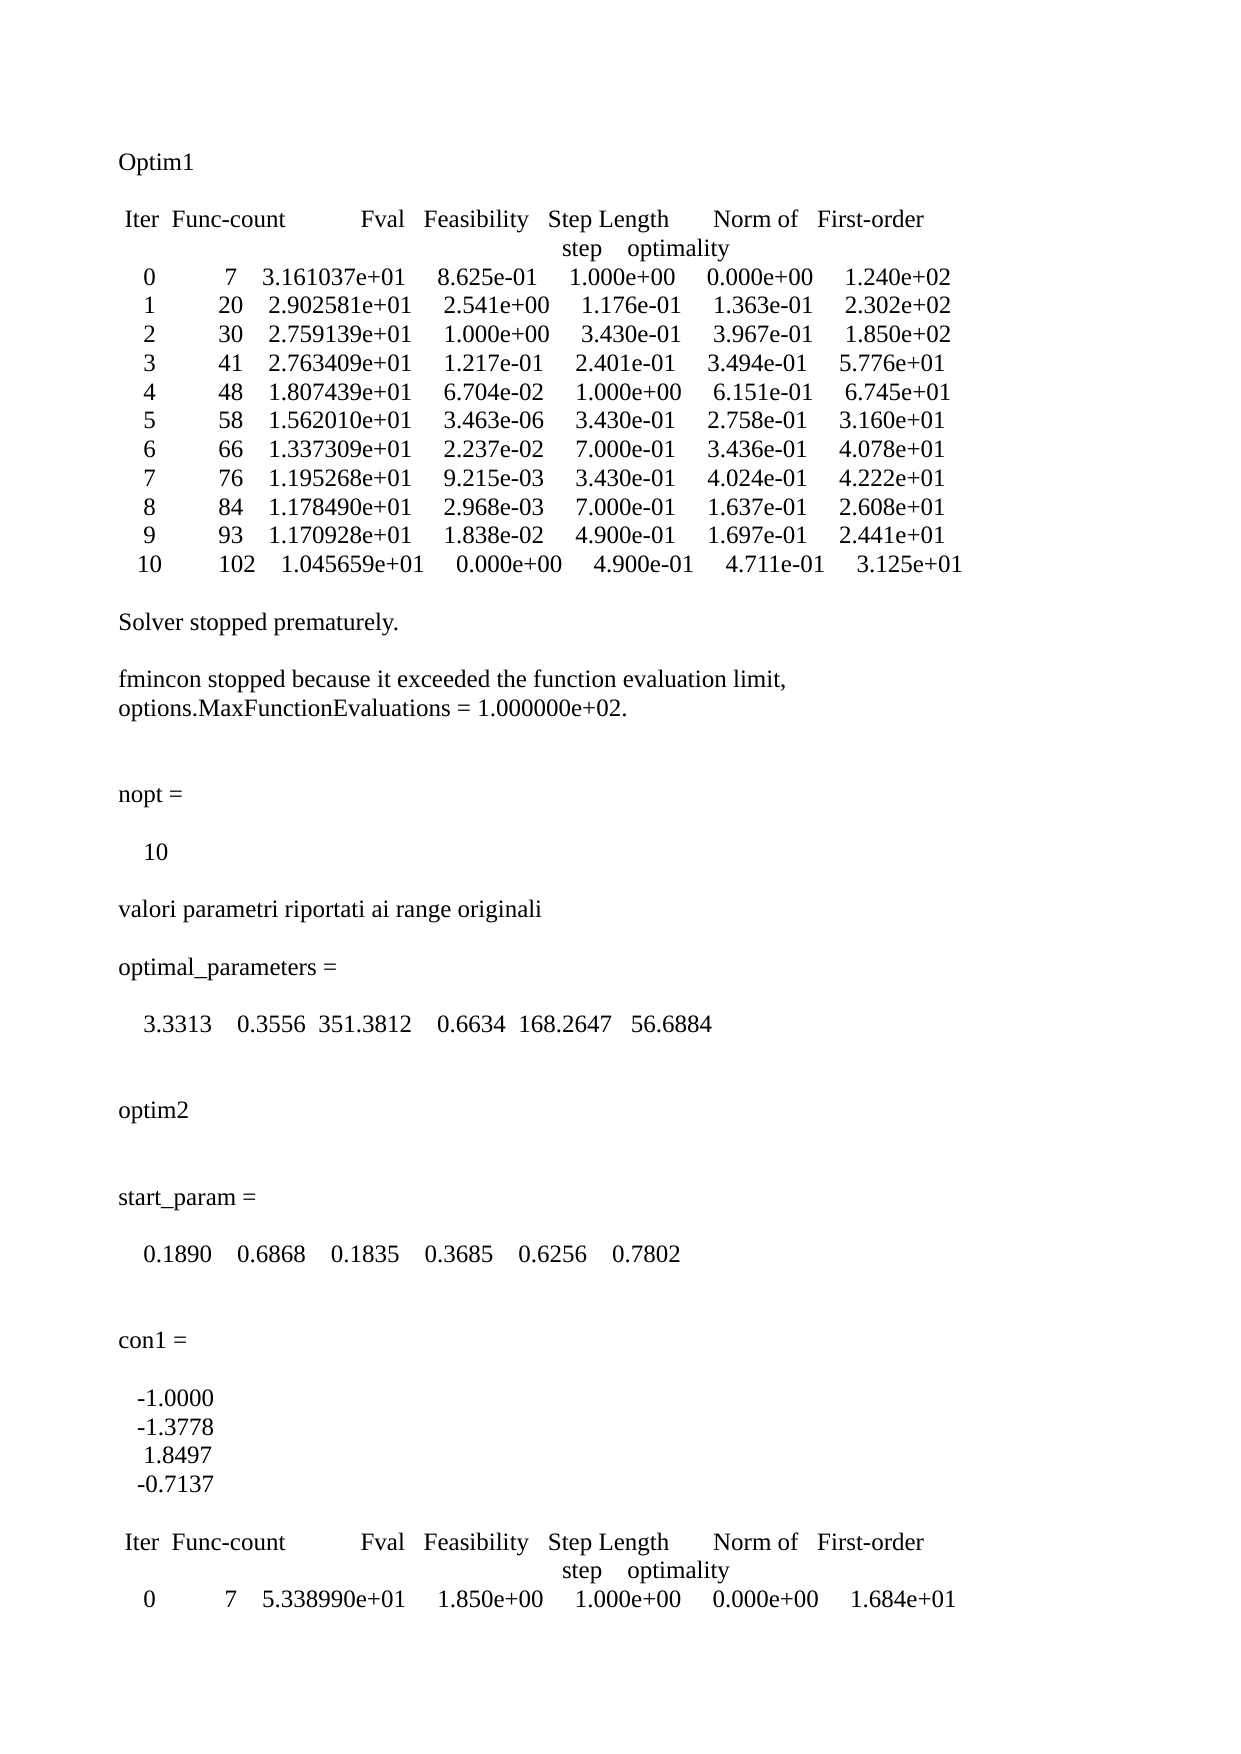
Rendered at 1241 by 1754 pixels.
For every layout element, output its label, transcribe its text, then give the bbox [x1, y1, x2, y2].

text valori parametri riportati ai range originali [118, 894, 1122, 923]
text Iter Func-count Fval Feasibility Step Length Norm of First-order [118, 1527, 1122, 1556]
text -1.3778 [118, 1412, 1122, 1441]
text 0.1890 0.6868 0.1835 0.3685 0.6256 0.7802 [118, 1239, 1122, 1268]
text 0 7 3.161037e+01 8.625e-01 1.000e+00 0.000e+00 1.240e+02 [118, 262, 1122, 291]
text 0 7 5.338990e+01 1.850e+00 1.000e+00 0.000e+00 1.684e+01 [118, 1584, 1122, 1613]
text options.MaxFunctionEvaluations = 1.000000e+02. [118, 693, 1122, 722]
text 7 76 1.195268e+01 9.215e-03 3.430e-01 4.024e-01 4.222e+01 [118, 463, 1122, 492]
text Iter Func-count Fval Feasibility Step Length Norm of First-order [118, 204, 1122, 233]
text 1 20 2.902581e+01 2.541e+00 1.176e-01 1.363e-01 2.302e+02 [118, 291, 1122, 319]
text optimal_parameters = [118, 952, 1122, 981]
text 3 41 2.763409e+01 1.217e-01 2.401e-01 3.494e-01 5.776e+01 [118, 348, 1122, 377]
text 6 66 1.337309e+01 2.237e-02 7.000e-01 3.436e-01 4.078e+01 [118, 434, 1122, 463]
text step optimality [118, 233, 1122, 262]
text step optimality [118, 1556, 1122, 1584]
text 8 84 1.178490e+01 2.968e-03 7.000e-01 1.637e-01 2.608e+01 [118, 492, 1122, 521]
text optim2 [118, 1096, 1122, 1124]
text 9 93 1.170928e+01 1.838e-02 4.900e-01 1.697e-01 2.441e+01 [118, 521, 1122, 549]
text 2 30 2.759139e+01 1.000e+00 3.430e-01 3.967e-01 1.850e+02 [118, 319, 1122, 348]
text Optim1 [118, 147, 1122, 176]
text con1 = [118, 1326, 1122, 1354]
text 5 58 1.562010e+01 3.463e-06 3.430e-01 2.758e-01 3.160e+01 [118, 406, 1122, 434]
text -1.0000 [118, 1383, 1122, 1412]
text 1.8497 [118, 1441, 1122, 1469]
text nopt = [118, 779, 1122, 808]
text fmincon stopped because it exceeded the function evaluation limit, [118, 664, 1122, 693]
text -0.7137 [118, 1469, 1122, 1498]
text 4 48 1.807439e+01 6.704e-02 1.000e+00 6.151e-01 6.745e+01 [118, 377, 1122, 406]
text 3.3313 0.3556 351.3812 0.6634 168.2647 56.6884 [118, 1009, 1122, 1038]
text Solver stopped prematurely. [118, 607, 1122, 636]
text start_param = [118, 1182, 1122, 1211]
text 10 102 1.045659e+01 0.000e+00 4.900e-01 4.711e-01 3.125e+01 [118, 549, 1122, 578]
text 10 [118, 837, 1122, 866]
